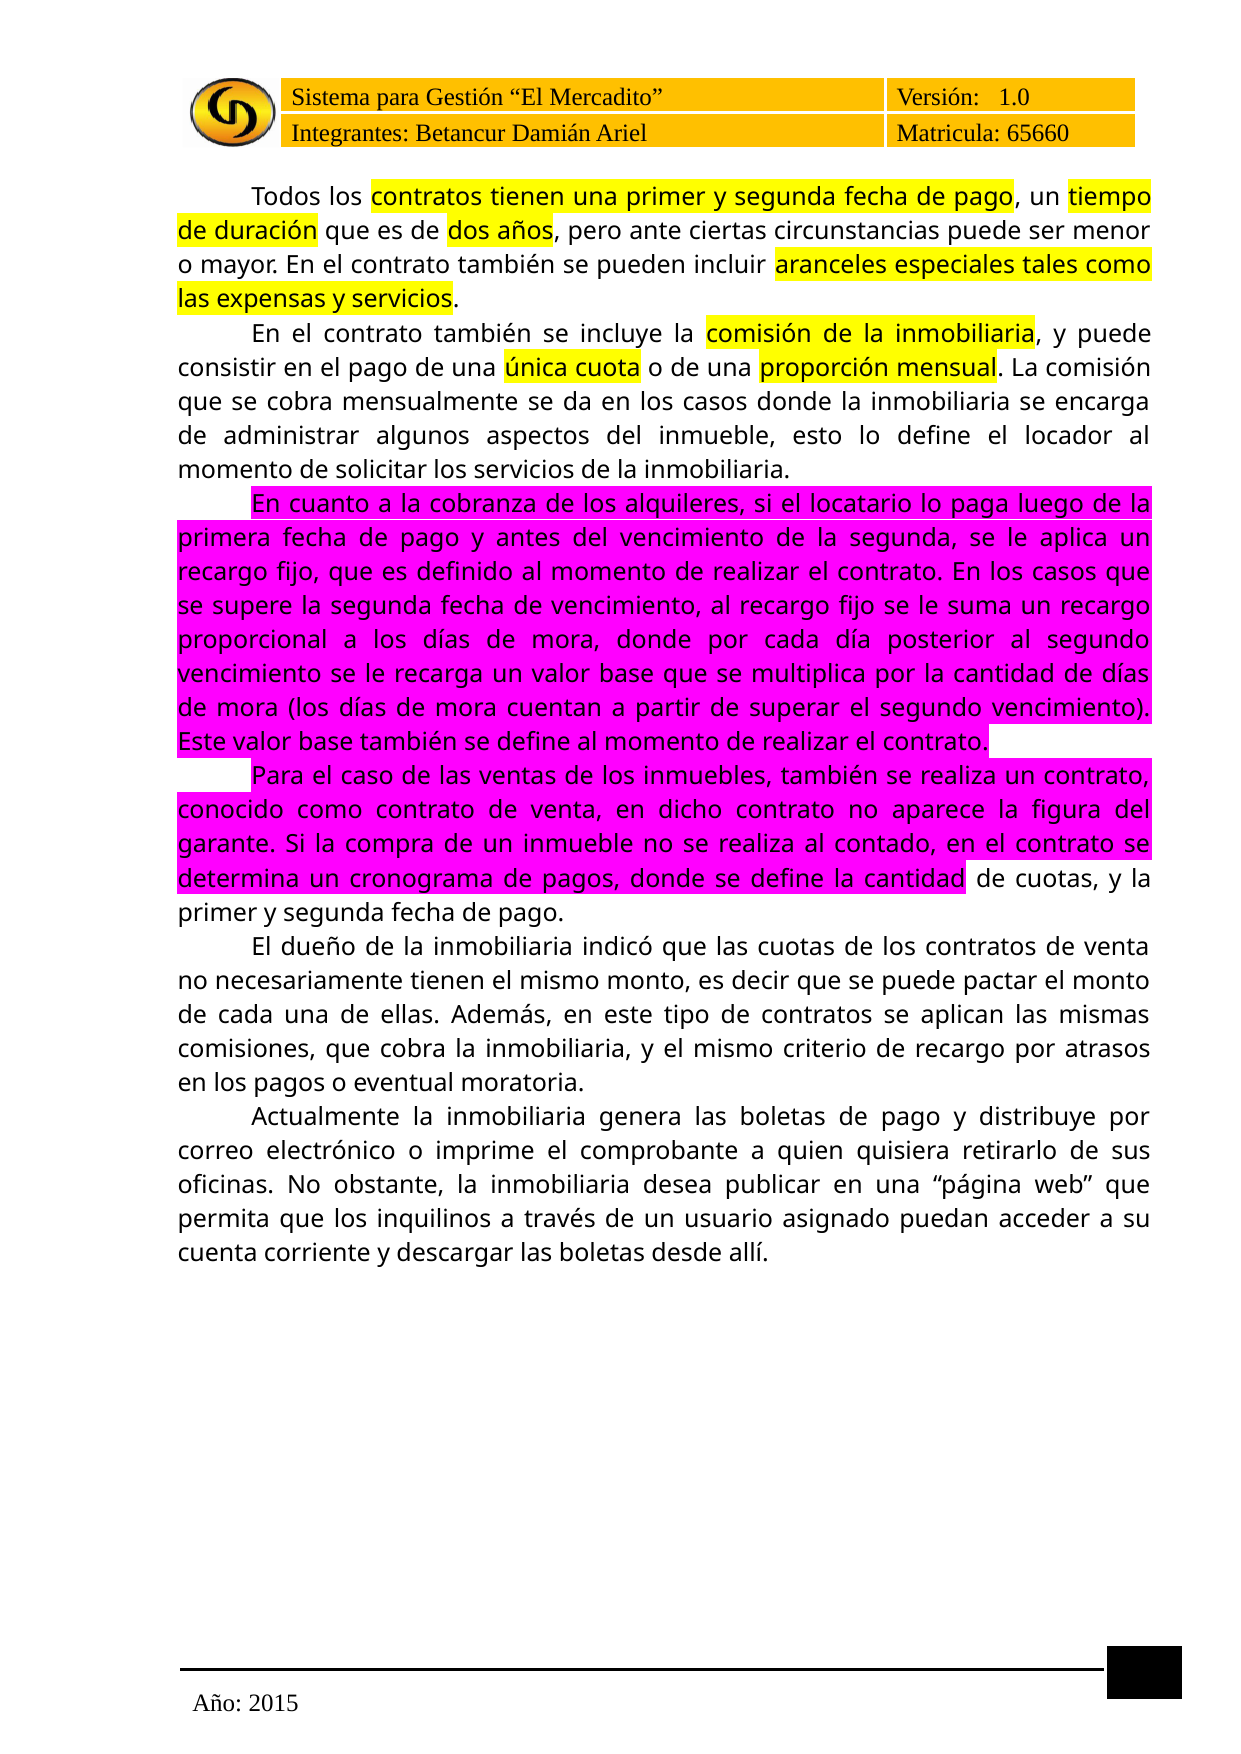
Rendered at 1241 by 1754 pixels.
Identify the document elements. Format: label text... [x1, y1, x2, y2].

text En el contrato también se incluye la comisión de la inmobiliaria, y puede consistir en el pago de una única cuota o de una proporción mensual. La comisión que se cobra mensualmente se da en los casos donde la inmobiliaria se encarga de administrar algunos aspectos del inmueble, esto lo define el locador al momento de solicitar los servicios de la inmobiliaria. [177, 315, 1152, 486]
text En cuanto a la cobranza de los alquileres, si el locatario lo paga luego de la primera fecha de pago y antes del vencimiento de la segunda, se le aplica un recargo fijo, que es definido al momento de realizar el contrato. En los casos que se supere la segunda fecha de vencimiento, al recargo fijo se le suma un recargo proporcional a los días de mora, donde por cada día posterior al segundo vencimiento se le recarga un valor base que se multiplica por la cantidad de días de mora (los días de mora cuentan a partir de superar el segundo vencimiento). Este valor base también se define al momento de realizar el contrato. [177, 486, 1152, 758]
text Todos los contratos tienen una primer y segunda fecha de pago, un tiempo de duración que es de dos años, pero ante ciertas circunstancias puede ser menor o mayor. En el contrato también se pueden incluir aranceles especiales tales como las expensas y servicios. [177, 179, 1152, 315]
text Actualmente la inmobiliaria genera las boletas de pago y distribuye por correo electrónico o imprime el comprobante a quien quisiera retirarlo de sus oficinas. No obstante, la inmobiliaria desea publicar en una “página web” que permita que los inquilinos a través de un usuario asignado puedan acceder a su cuenta corriente y descargar las boletas desde allí. [177, 1099, 1152, 1269]
text El dueño de la inmobiliaria indicó que las cuotas de los contratos de venta no necesariamente tienen el mismo monto, es decir que se puede pactar el monto de cada una de ellas. Además, en este tipo de contratos se aplican las mismas comisiones, que cobra la inmobiliaria, y el mismo criterio de recargo por atrasos en los pagos o eventual moratoria. [177, 928, 1152, 1099]
text Para el caso de las ventas de los inmuebles, también se realiza un contrato, conocido como contrato de venta, en dicho contrato no aparece la figura del garante. Si la compra de un inmueble no se realiza al contado, en el contrato se determina un cronograma de pagos, donde se define la cantidad de cuotas, y la primer y segunda fecha de pago. [177, 758, 1152, 928]
